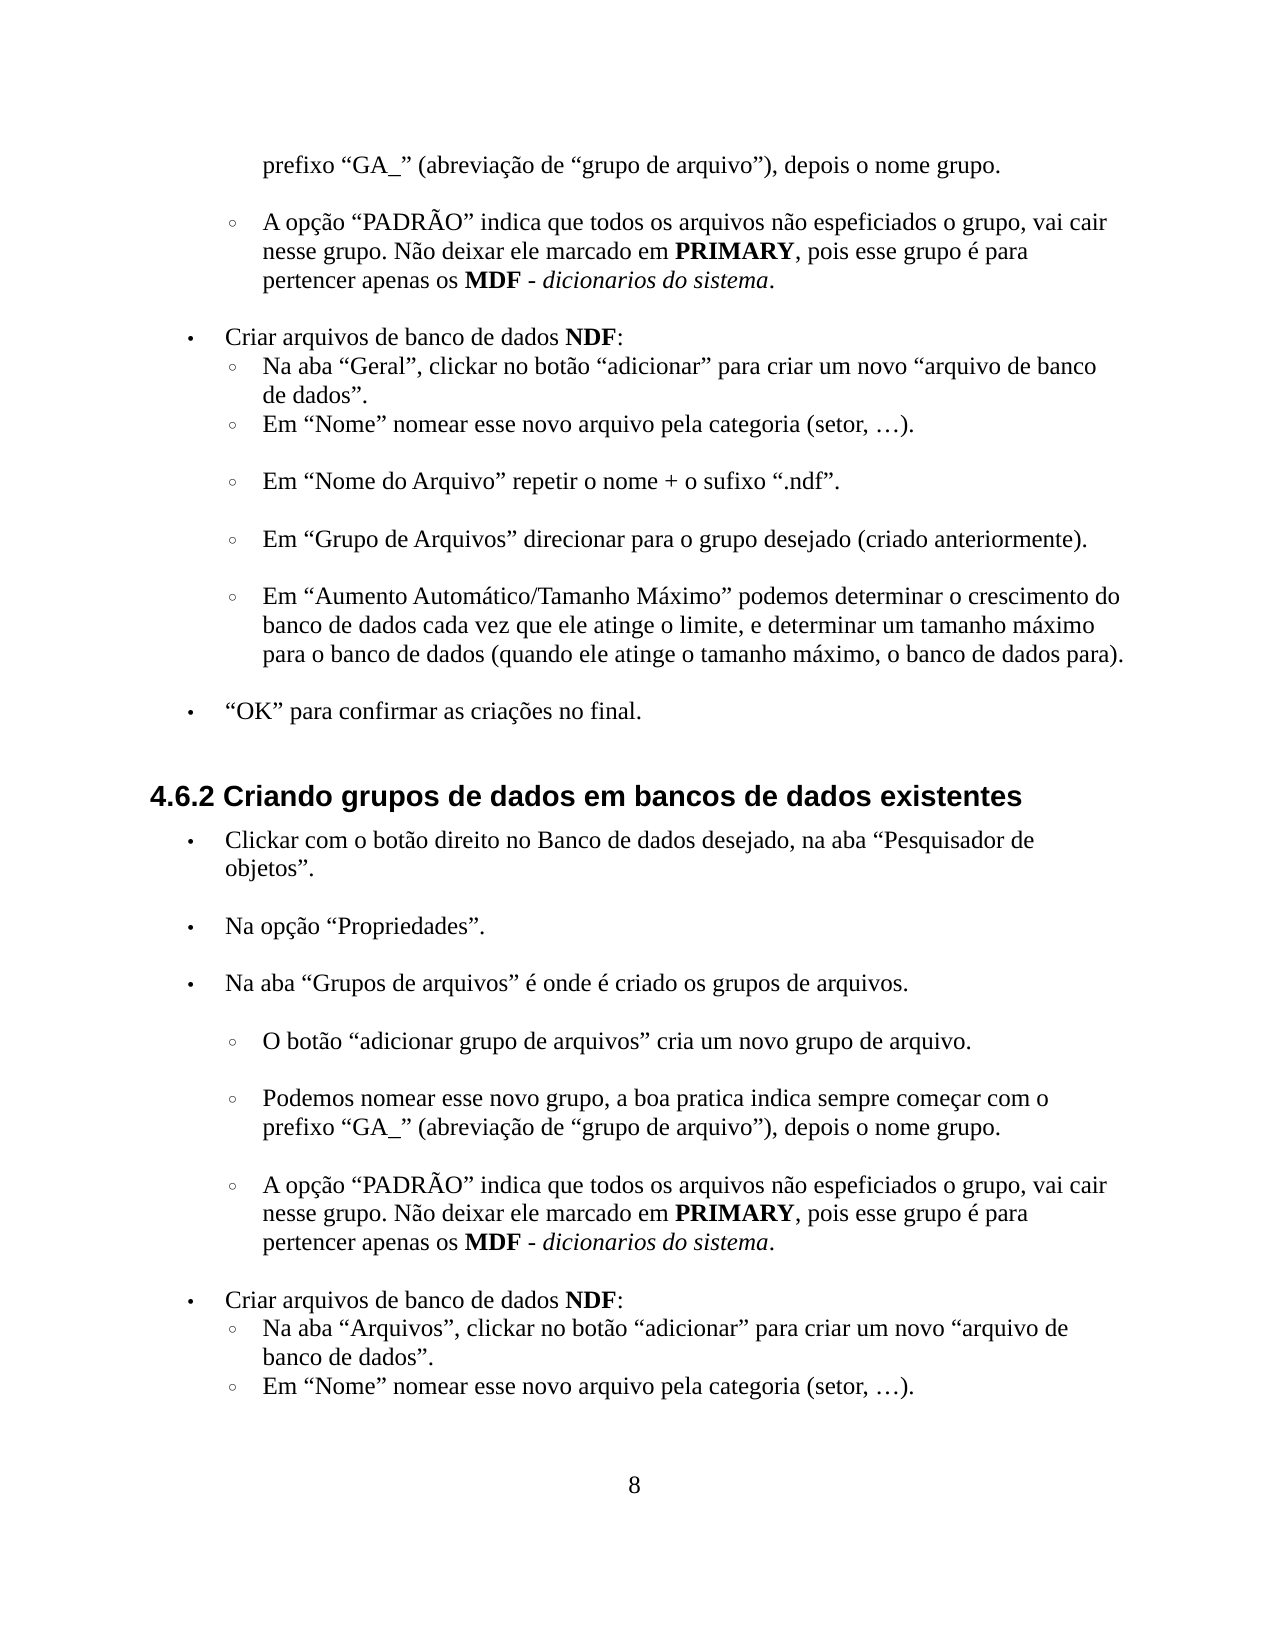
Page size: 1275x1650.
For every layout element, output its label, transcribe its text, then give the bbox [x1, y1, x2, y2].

list Na opção “Propriedades”. [187, 911, 1125, 968]
list Em “Nome” nomear esse novo arquivo pela categoria (setor, …). [225, 409, 1125, 466]
list O botão “adicionar grupo de arquivos” cria um novo grupo de arquivo. [225, 1026, 1125, 1083]
list Em “Nome do Arquivo” repetir o nome + o sufixo “.ndf”. [225, 466, 1125, 524]
list prefixo “GA_” (abreviação de “grupo de arquivo”), depois o nome grupo. [225, 150, 1125, 207]
list Criar arquivos de banco de dados NDF: [187, 322, 1125, 351]
list Clickar com o botão direito no Banco de dados desejado, na aba “Pesquisador de objetos”. [187, 825, 1125, 911]
list Na aba “Grupos de arquivos” é onde é criado os grupos de arquivos. [187, 968, 1125, 1026]
subtitle 4.6.2 Criando grupos de dados em bancos de dados existentes [150, 779, 1125, 812]
list Criar arquivos de banco de dados NDF: [187, 1285, 1125, 1313]
list Em “Grupo de Arquivos” direcionar para o grupo desejado (criado anteriormente). [225, 524, 1125, 581]
list Na aba “Geral”, clickar no botão “adicionar” para criar um novo “arquivo de banco de dados”. [225, 351, 1125, 409]
list Podemos nomear esse novo grupo, a boa pratica indica sempre começar com o prefixo “GA_” (abreviação de “grupo de arquivo”), depois o nome grupo. [225, 1083, 1125, 1170]
list Na aba “Arquivos”, clickar no botão “adicionar” para criar um novo “arquivo de banco de dados”. [225, 1313, 1125, 1371]
list Em “Aumento Automático/Tamanho Máximo” podemos determinar o crescimento do banco de dados cada vez que ele atinge o limite, e determinar um tamanho máximo para o banco de dados (quando ele atinge o tamanho máximo, o banco de dados para). [225, 581, 1125, 696]
list Em “Nome” nomear esse novo arquivo pela categoria (setor, …). [225, 1371, 1125, 1428]
list A opção “PADRÃO” indica que todos os arquivos não espeficiados o grupo, vai cair nesse grupo. Não deixar ele marcado em PRIMARY, pois esse grupo é para pertencer apenas os MDF - dicionarios do sistema. [225, 1170, 1125, 1285]
list A opção “PADRÃO” indica que todos os arquivos não espeficiados o grupo, vai cair nesse grupo. Não deixar ele marcado em PRIMARY, pois esse grupo é para pertencer apenas os MDF - dicionarios do sistema. [225, 207, 1125, 322]
list “OK” para confirmar as criações no final. [187, 696, 1125, 754]
